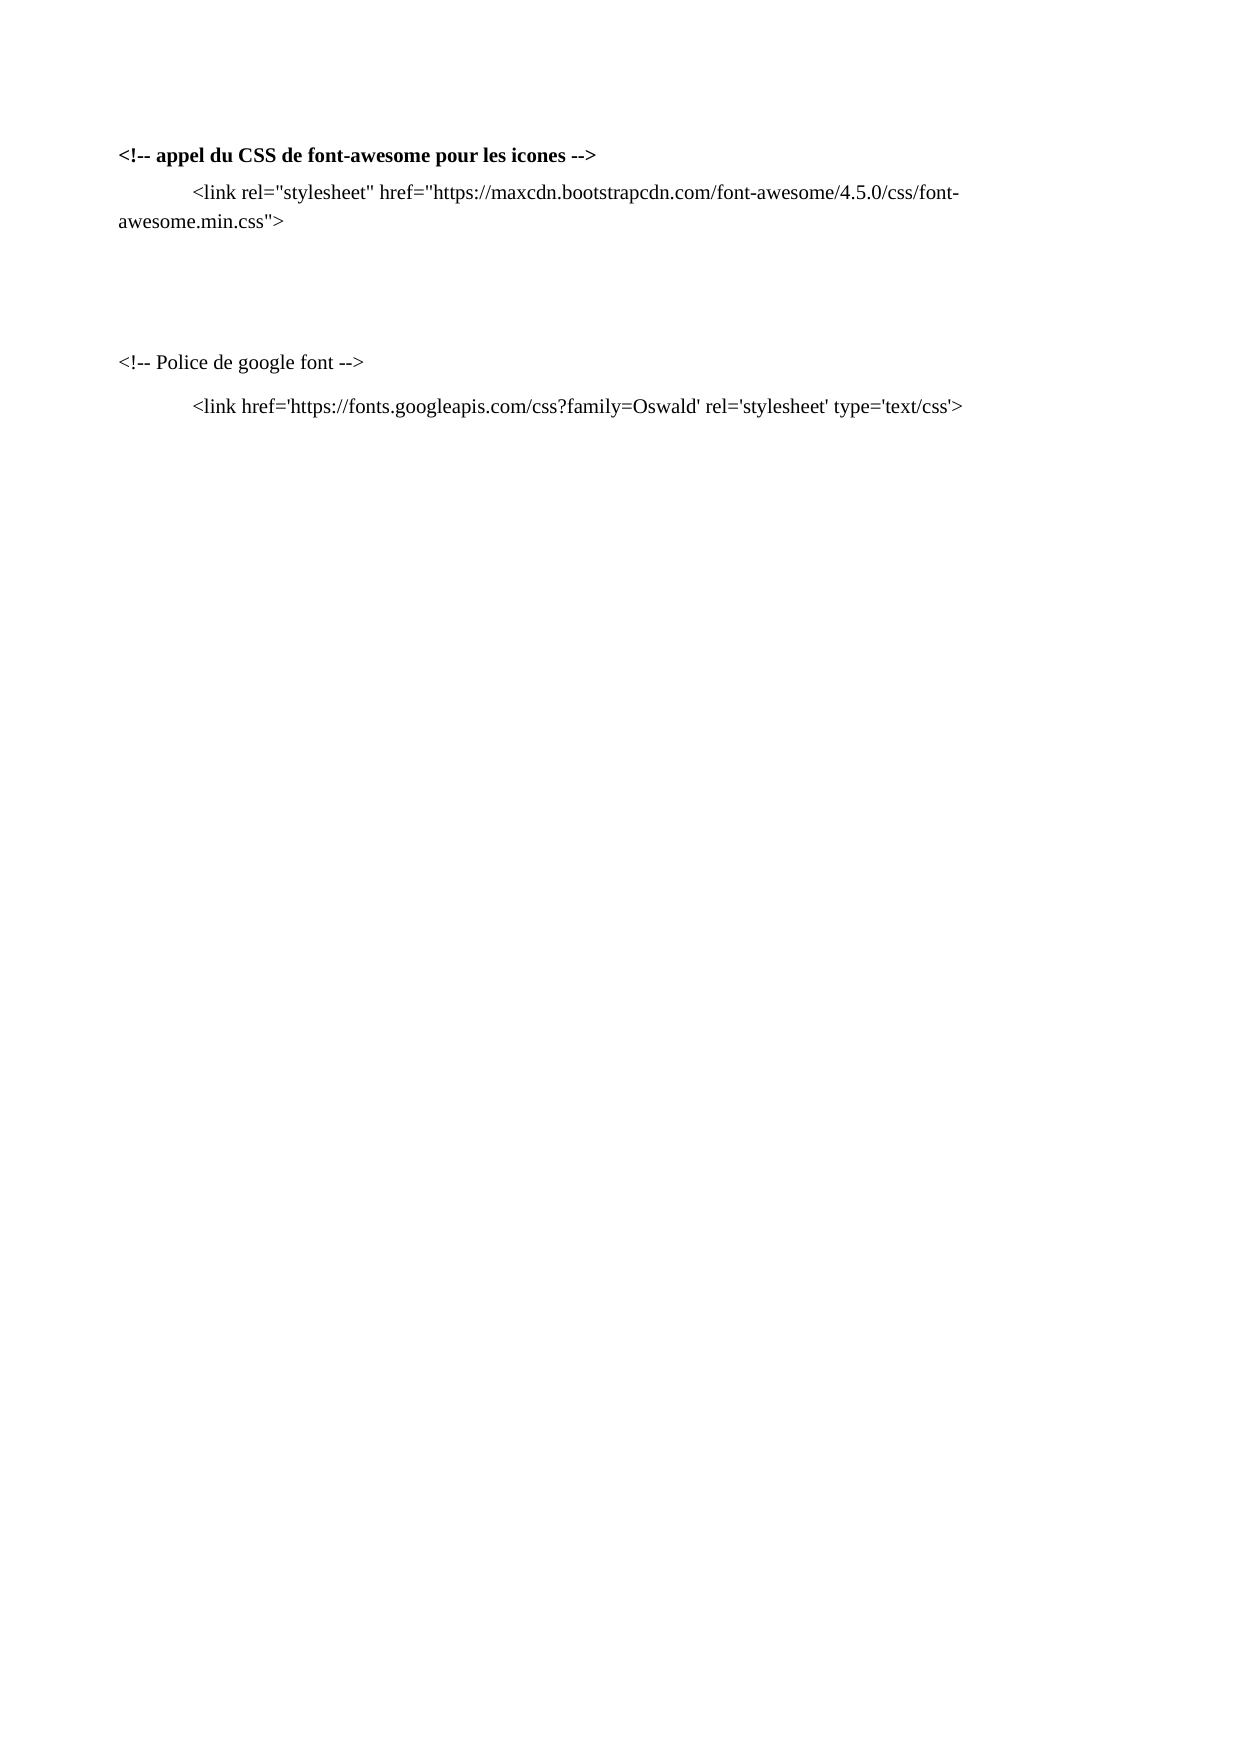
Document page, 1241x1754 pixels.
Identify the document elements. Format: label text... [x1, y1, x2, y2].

text <!-- Police de google font --> [118, 350, 1122, 374]
subtitle <!-- appel du CSS de font-awesome pour les icones --> [118, 143, 1122, 167]
text <link rel="stylesheet" href="https://maxcdn.bootstrapcdn.com/font-awesome/4.5.0/css/font-awesome.min.css"> [118, 180, 1122, 233]
text <link href='https://fonts.googleapis.com/css?family=Oswald' rel='stylesheet' type='text/css'> [118, 393, 1122, 418]
